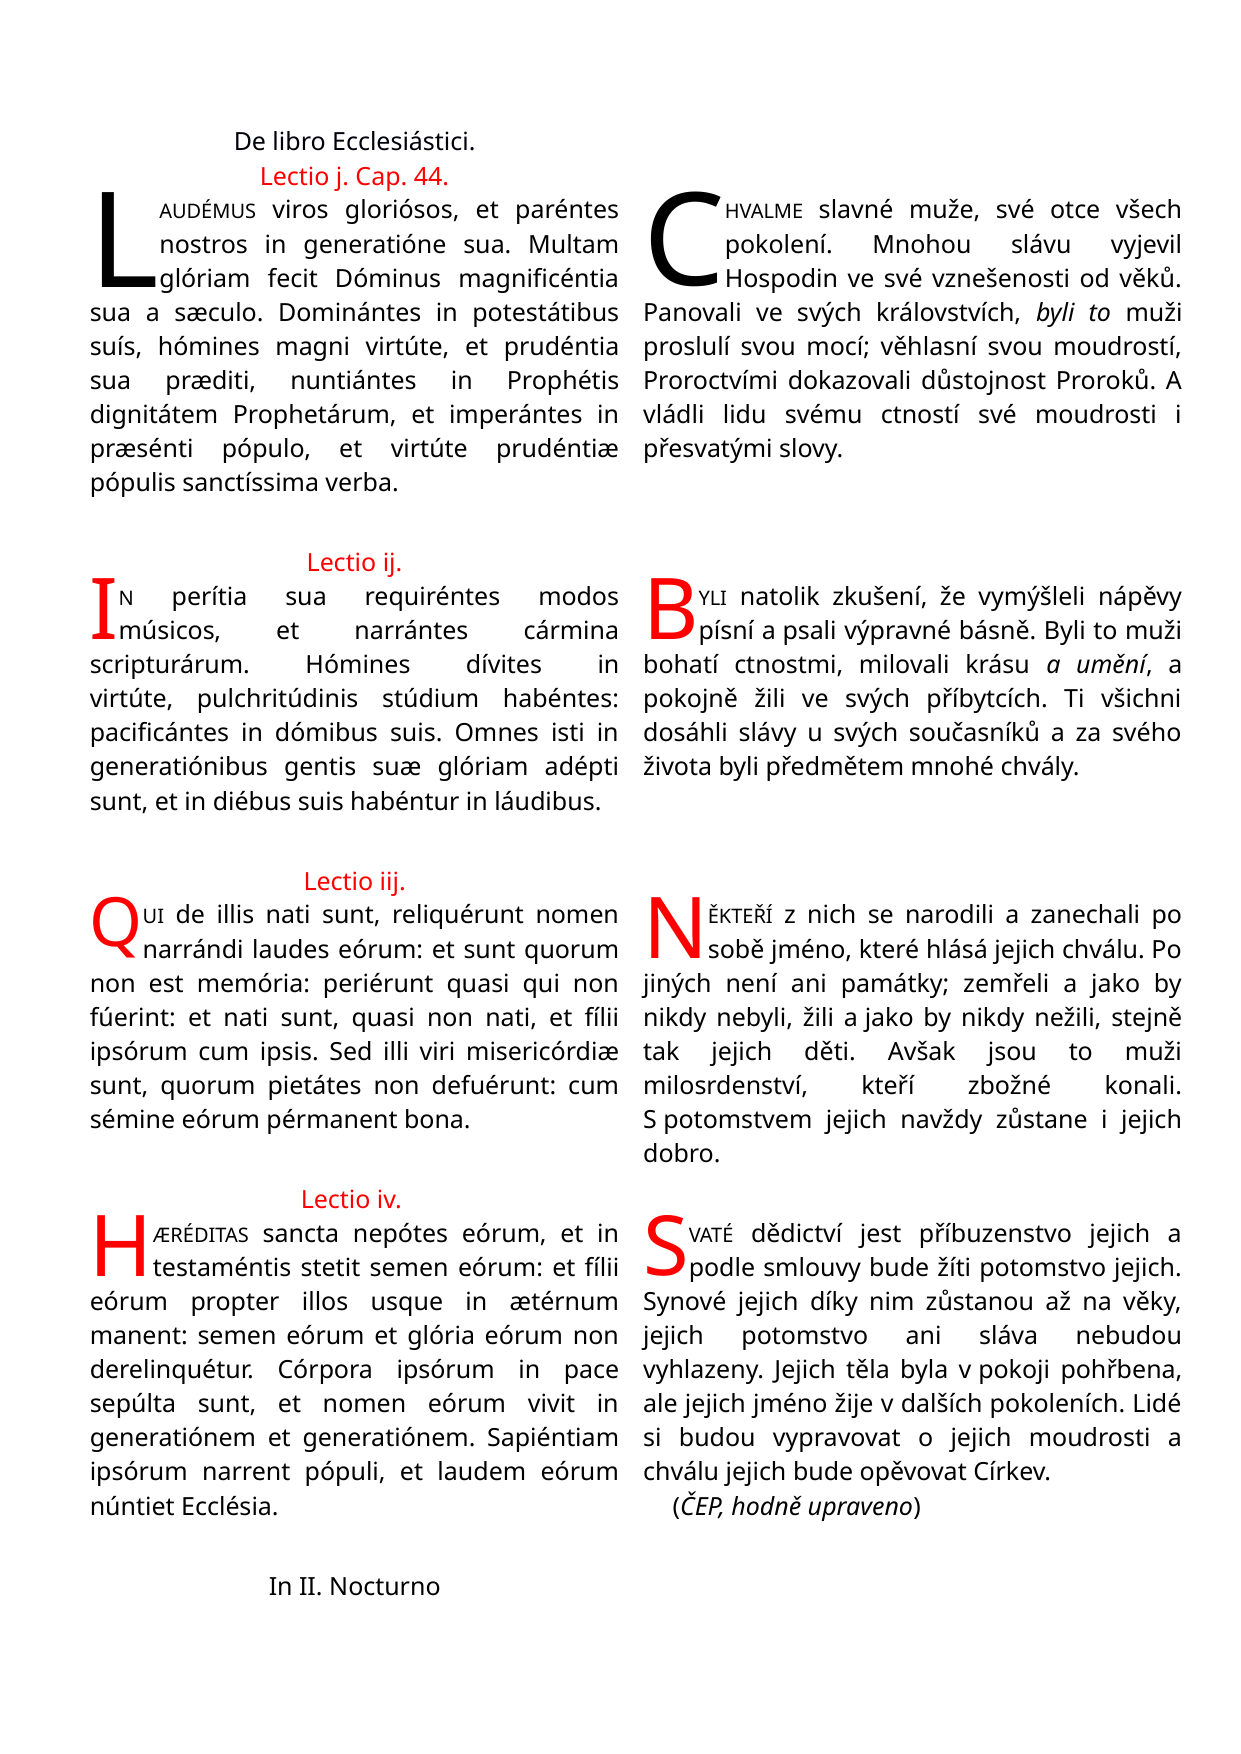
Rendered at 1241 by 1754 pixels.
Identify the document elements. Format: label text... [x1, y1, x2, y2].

table_cell Někteří z nich se narodili a zanechali po sobě jméno, které hlásá jejich chválu. Po jiných není ani památky; zemřeli a jako by nikdy nebyli, žili a jako by nikdy nežili, stejně tak jejich děti. Avšak jsou to muži milosrdenství, kteří zbožné konali. S potomstvem jejich navždy zůstane i jejich dobro. [631, 857, 1194, 1176]
table_cell Lectio ij. In perítia sua requiréntes modos músicos‚ et narrántes cármina scripturárum. Hómines dívites in virtúte‚ pulchritúdinis stúdium habéntes: pacificántes in dómibus suis. Omnes isti in generatiónibus gentis suæ glóriam adépti sunt, et in diébus suis habéntur in láudibus. [78, 539, 631, 857]
table_cell In I. Nocturno De libro Ecclesiástici. Lectio j. Cap. 44. Laudémus viros gloriósos, et paréntes nostros in generatióne sua. Multam glóriam fecit Dóminus magnificéntia sua a sæculo. Dominántes in potestátibus suís, hómines magni virtúte, et prudéntia sua præditi, nuntiántes in Prophétis dignitátem Prophetárum, et imperántes in præsénti pópulo‚ et virtúte prudéntiæ pópulis sanctíssima verba. [78, 118, 631, 539]
table_cell Lectio iv. Hæréditas sancta nepótes eórum‚ et in testaméntis stetit semen eórum: et fílii eórum propter illos usque in ætérnum manent: semen eórum et glória eórum non derelinquétur. Córpora ipsórum in pace sepúlta sunt, et nomen eórum vivit in generatiónem et generatiónem. Sapiéntiam ipsórum narrent pópuli, et laudem eórum núntiet Ecclésia. [78, 1176, 631, 1562]
table_cell Svaté dědictví jest příbuzenstvo jejich a podle smlouvy bude žíti potomstvo jejich. Synové jejich díky nim zůstanou až na věky, jejich potomstvo ani sláva nebudou vyhlazeny. Jejich těla byla v pokoji pohřbena, ale jejich jméno žije v dalších pokoleních. Lidé si budou vypravovat o jejich moudrosti a chválu jejich bude opěvovat Církev. (ČEP, hodně upraveno) [631, 1176, 1194, 1562]
table_cell Chvalme slavné muže, své otce všech pokolení. Mnohou slávu vyjevil Hospodin ve své vznešenosti od věků. Panovali ve svých královstvích, byli to muži proslulí svou mocí; věhlasní svou moudrostí, Proroctvími dokazovali důstojnost Proroků. A vládli lidu svému ctností své moudrosti i přesvatými slovy. [631, 118, 1194, 539]
table_cell Byli natolik zkušení, že vymýšleli nápěvy písní a psali výpravné básně. Byli to muži bohatí ctnostmi, milovali krásu a umění, a pokojně žili ve svých příbytcích. Ti všichni dosáhli slávy u svých současníků a za svého života byli předmětem mnohé chvály. [631, 539, 1194, 857]
table_cell [631, 1562, 1194, 1608]
table_cell In II. Nocturno Ex Breviário Pragénsi et Próprio Moráviæ. Lectio v. Cyríllus vitæ sanctitáte, rerúmque gestárum glória máxime illústris fuit. Nicoláo primo Summo Pontífice sancti Cleméntis Papae corpus Romam ab illo advéctum, atque in templo quod in ejúsdem beatíssimi Mártyris honórem ántea extrúctum fúerat, recónditum est. Methúdium hábuit fratrem vitæ génere, ac móribus plane germánum, quem ab Hadriáno secúndo ad fidem propagándam missum Joánnes octávus testátur. [78, 1562, 631, 1608]
table_cell Lectio iij. Qui de illis nati sunt, reliquérunt nomen narrándi laudes eórum: et sunt quorum non est memória: periérunt quasi qui non fúerint: et nati sunt, quasi non nati, et fílii ipsórum cum ipsis. Sed illi viri misericórdiæ sunt, quorum pietátes non defuérunt: cum sémine eórum pérmanent bona. [78, 857, 631, 1176]
